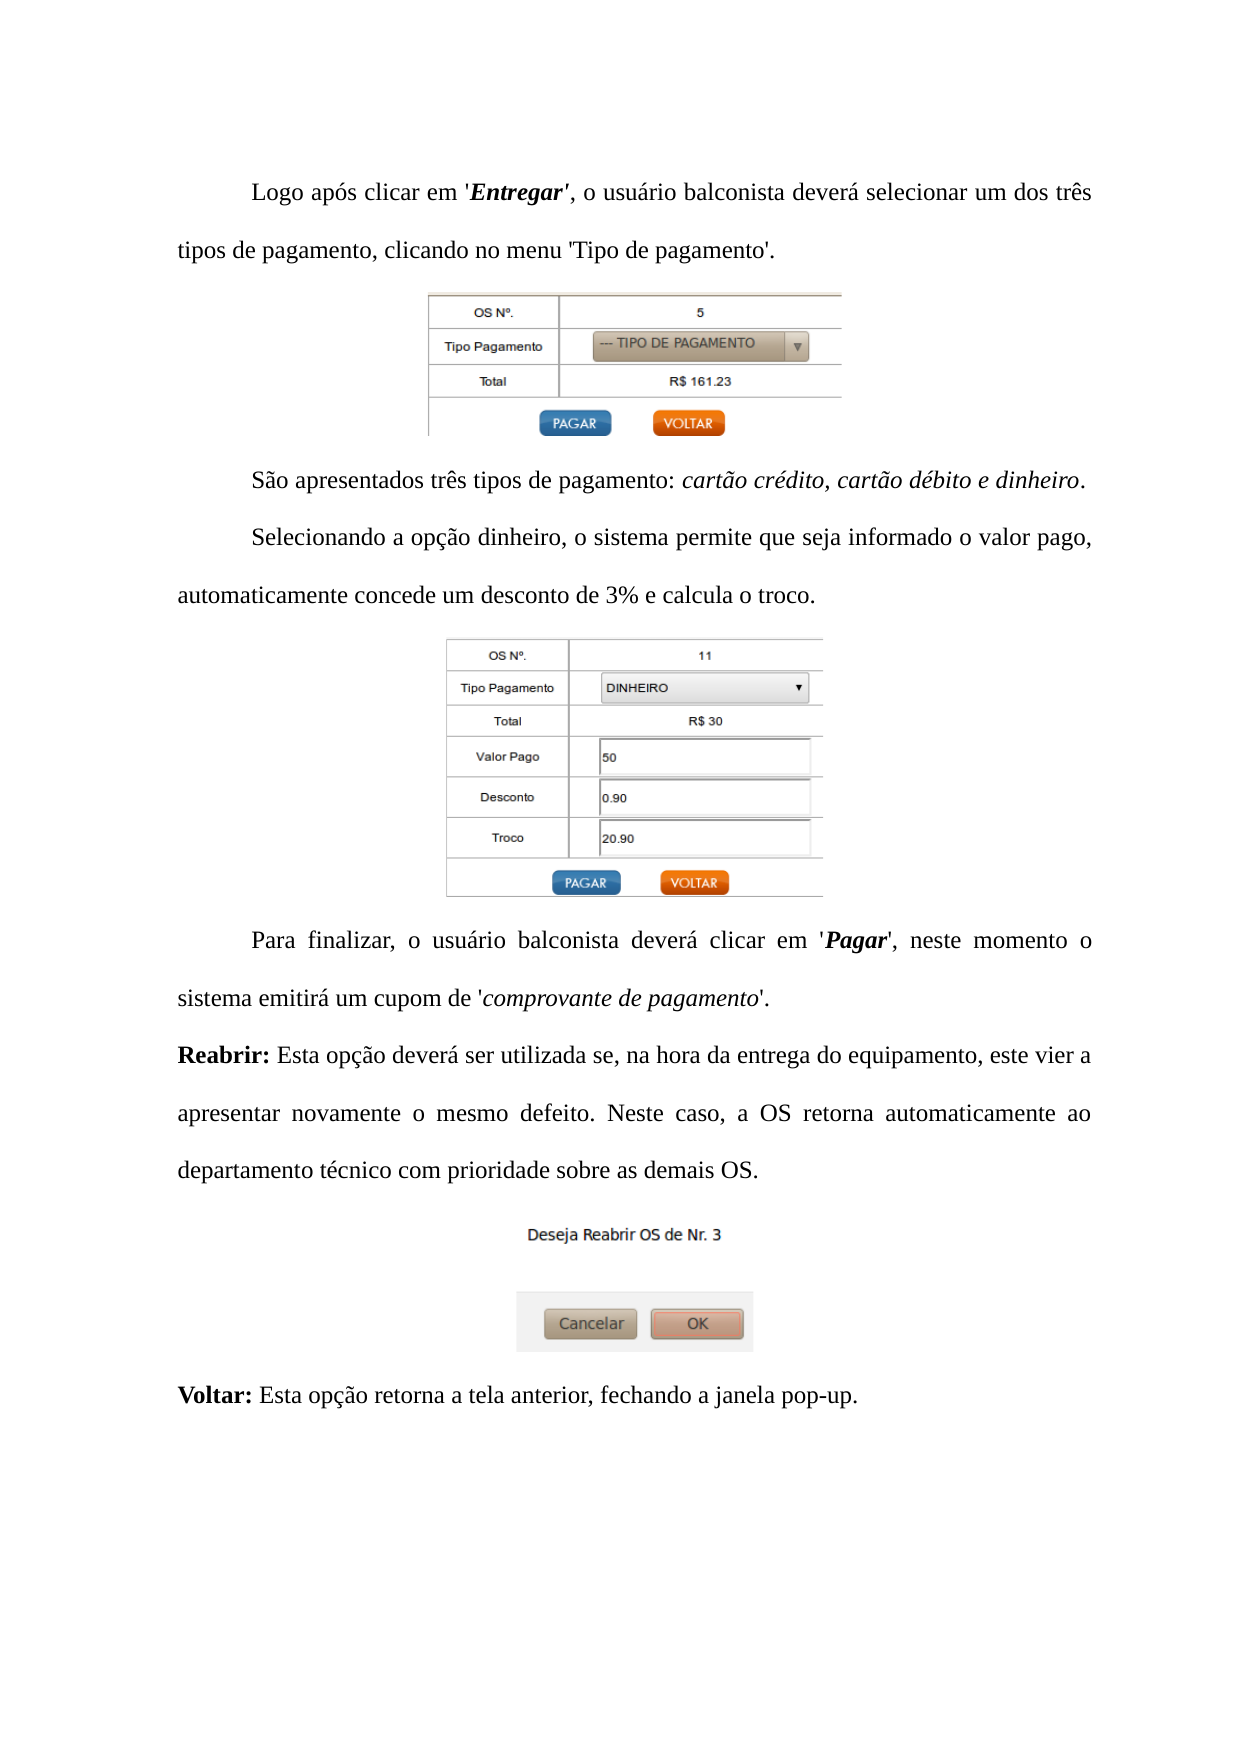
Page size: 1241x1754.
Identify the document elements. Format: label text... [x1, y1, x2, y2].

text Voltar: Esta opção retorna a tela anterior, fechando a janela pop-up. [177, 1213, 1092, 1409]
picture [446, 637, 824, 897]
picture [516, 1212, 754, 1352]
text São apresentados três tipos de pagamento: cartão crédito, cartão débito e dinheiro. Selecionando a opção dinheiro, o sistema permite que seja informado o valor pago, automaticamente concede um desconto de 3% e calcula o troco. [177, 292, 1092, 608]
text Para finalizar, o usuário balconista deverá clicar em 'Pagar', neste momento o sistema emitirá um cupom de 'comprovante de pagamento'. [177, 637, 1092, 1012]
text Logo após clicar em 'Entregar', o usuário balconista deverá selecionar um dos três tipos de pagamento, clicando no menu 'Tipo de pagamento'. [177, 177, 1092, 263]
text Reabrir: Esta opção deverá ser utilizada se, na hora da entrega do equipamento, este vier a apresentar novamente o mesmo defeito. Neste caso, a OS retorna automaticamente ao departamento técnico com prioridade sobre as demais OS. [177, 1040, 1092, 1184]
picture [427, 292, 842, 436]
